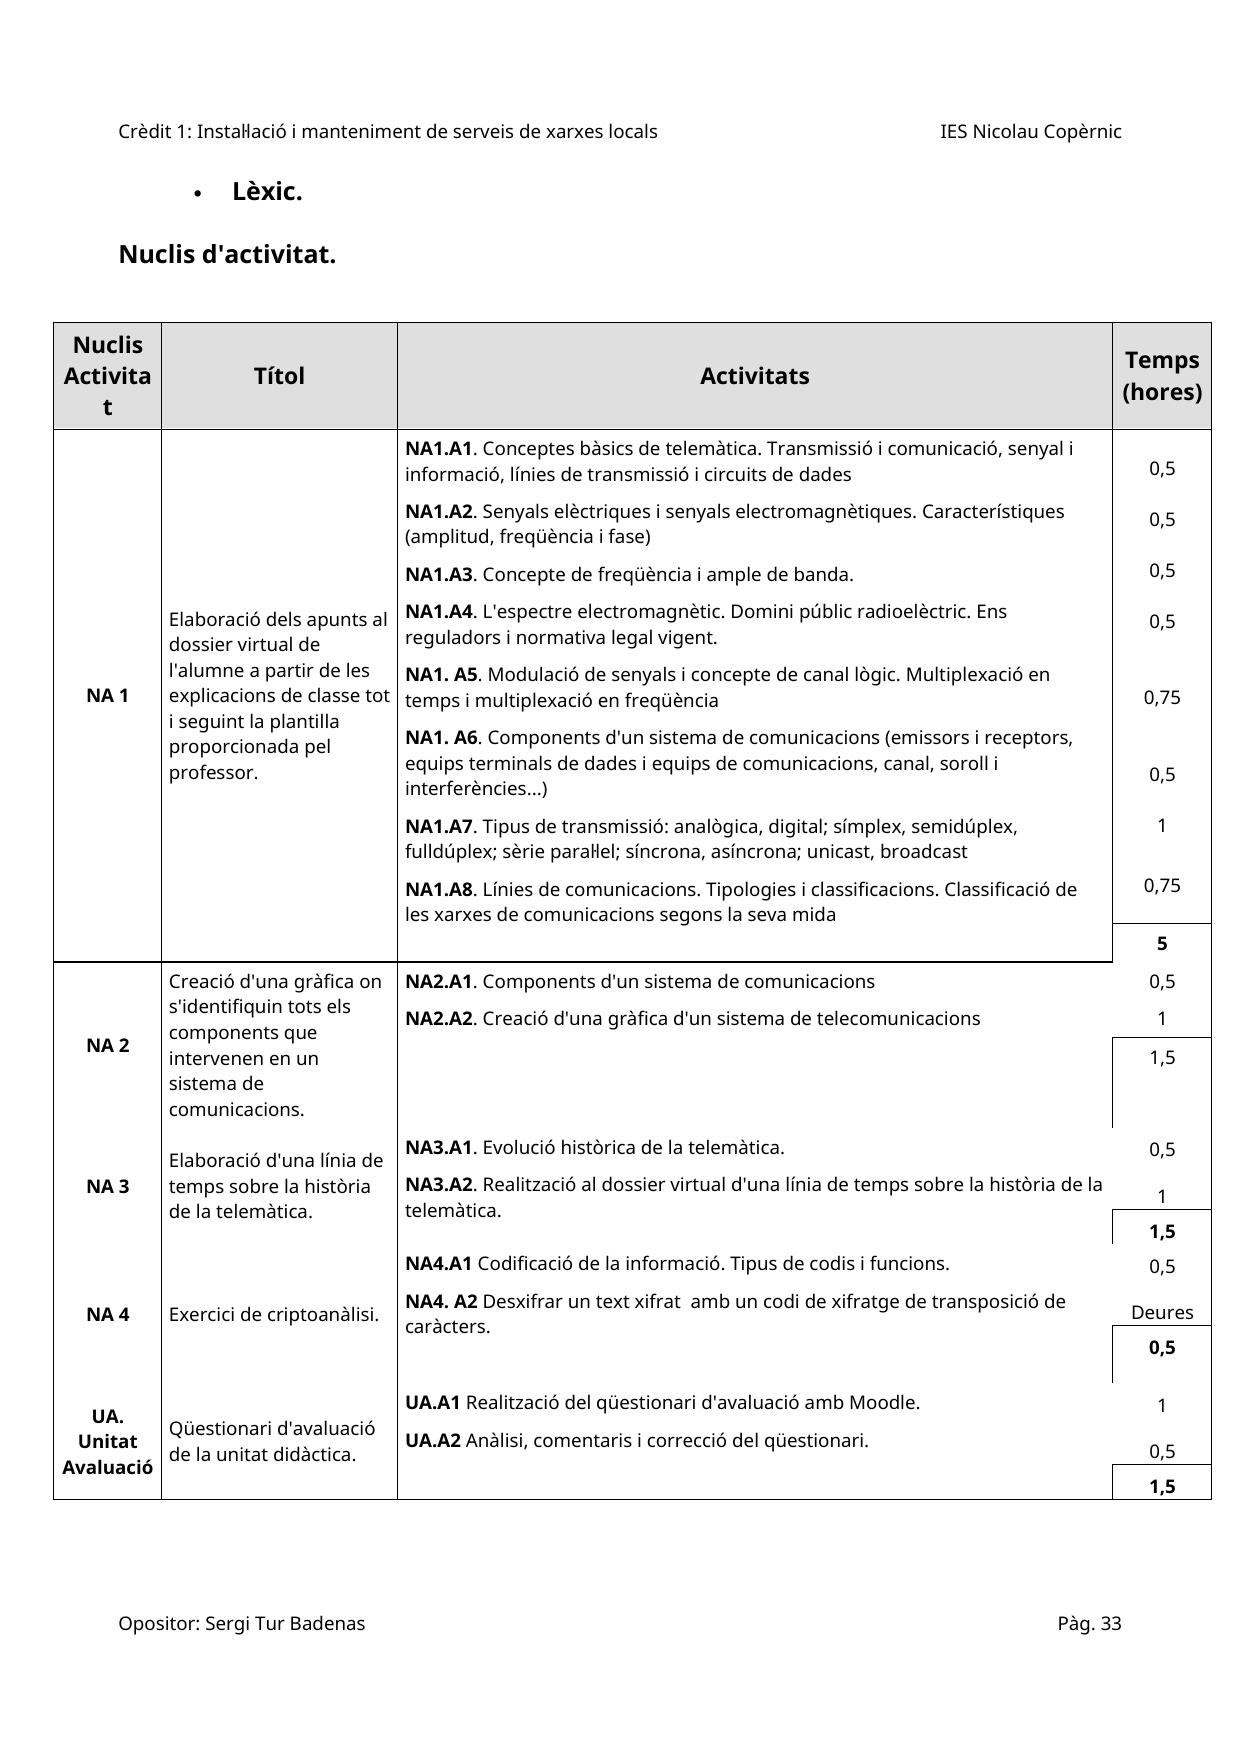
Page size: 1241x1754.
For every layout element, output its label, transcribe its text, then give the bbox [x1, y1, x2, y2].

table_cell NA1.A1. Conceptes bàsics de telemàtica. Transmissió i comunicació, senyal i informació, línies de transmissió i circuits de dades NA1.A2. Senyals elèctriques i senyals electromagnètiques. Característiques (amplitud, freqüència i fase) NA1.A3. Concepte de freqüència i ample de banda. NA1.A4. L'espectre electromagnètic. Domini públic radioelèctric. Ens reguladors i normativa legal vigent. NA1. A5. Modulació de senyals i concepte de canal lògic. Multiplexació en temps i multiplexació en freqüència NA1. A6. Components d'un sistema de comunicacions (emissors i receptors, equips terminals de dades i equips de comunicacions, canal, soroll i interferències...) NA1.A7. Tipus de transmissió: analògica, digital; símplex, semidúplex, fulldúplex; sèrie paral·lel; síncrona, asíncrona; unicast, broadcast NA1.A8. Línies de comunicacions. Tipologies i classificacions. Classificació de les xarxes de comunicacions segons la seva mida [398, 430, 1112, 961]
table_cell NA 2 [54, 963, 161, 1127]
table_header Temps (hores) [1113, 323, 1211, 428]
list Lèxic. [194, 173, 1122, 207]
table_cell Qüestionari d'avaluació de la unitat didàctica. [162, 1383, 397, 1499]
table_header 0,5 0,5 0,5 0,5 0,75 0,5 1 0,75 [1113, 430, 1211, 923]
table_header Nuclis Activitat [54, 323, 161, 428]
table_cell 1,5 [1113, 1465, 1211, 1499]
table_header 0,5 Deures [1113, 1244, 1211, 1325]
table_cell NA 3 [54, 1128, 161, 1244]
table_header 0,5 1 [1113, 1128, 1211, 1209]
text Nuclis d'activitat. [118, 237, 1122, 271]
table_cell UA. Unitat Avaluació [54, 1383, 161, 1499]
table_cell 1,5 [1113, 1210, 1211, 1244]
table_cell NA2.A1. Components d'un sistema de comunicacions NA2.A2. Creació d'una gràfica d'un sistema de telecomunicacions [398, 963, 1113, 1127]
table_header Activitats [398, 323, 1112, 428]
table_cell NA 1 [54, 430, 161, 961]
table_header 0,5 1 [1113, 961, 1211, 1037]
table_cell Exercici de criptoanàlisi. [162, 1244, 397, 1382]
table_cell NA4.A1 Codificació de la informació. Tipus de codis i funcions. NA4. A2 Desxifrar un text xifrat amb un codi de xifratge de transposició de caràcters. [398, 1244, 1113, 1382]
table_cell UA.A1 Realització del qüestionari d'avaluació amb Moodle. UA.A2 Anàlisi, comentaris i correcció del qüestionari. [398, 1383, 1113, 1499]
table_cell 0,5 [1113, 1326, 1211, 1382]
table_header 1 0,5 [1113, 1383, 1211, 1464]
table_cell Elaboració dels apunts al dossier virtual de l'alumne a partir de les explicacions de classe tot i seguint la plantilla proporcionada pel professor. [162, 430, 397, 961]
table_cell Creació d'una gràfica on s'identifiquin tots els components que intervenen en un sistema de comunicacions. [162, 963, 397, 1127]
table_cell Elaboració d'una línia de temps sobre la història de la telemàtica. [162, 1128, 397, 1244]
table_cell 5 [1113, 924, 1211, 961]
table_header Títol [162, 323, 397, 428]
table_cell 1,5 [1113, 1038, 1211, 1127]
table_cell NA 4 [54, 1244, 161, 1382]
table_cell NA3.A1. Evolució històrica de la telemàtica. NA3.A2. Realització al dossier virtual d'una línia de temps sobre la història de la telemàtica. [398, 1128, 1113, 1244]
